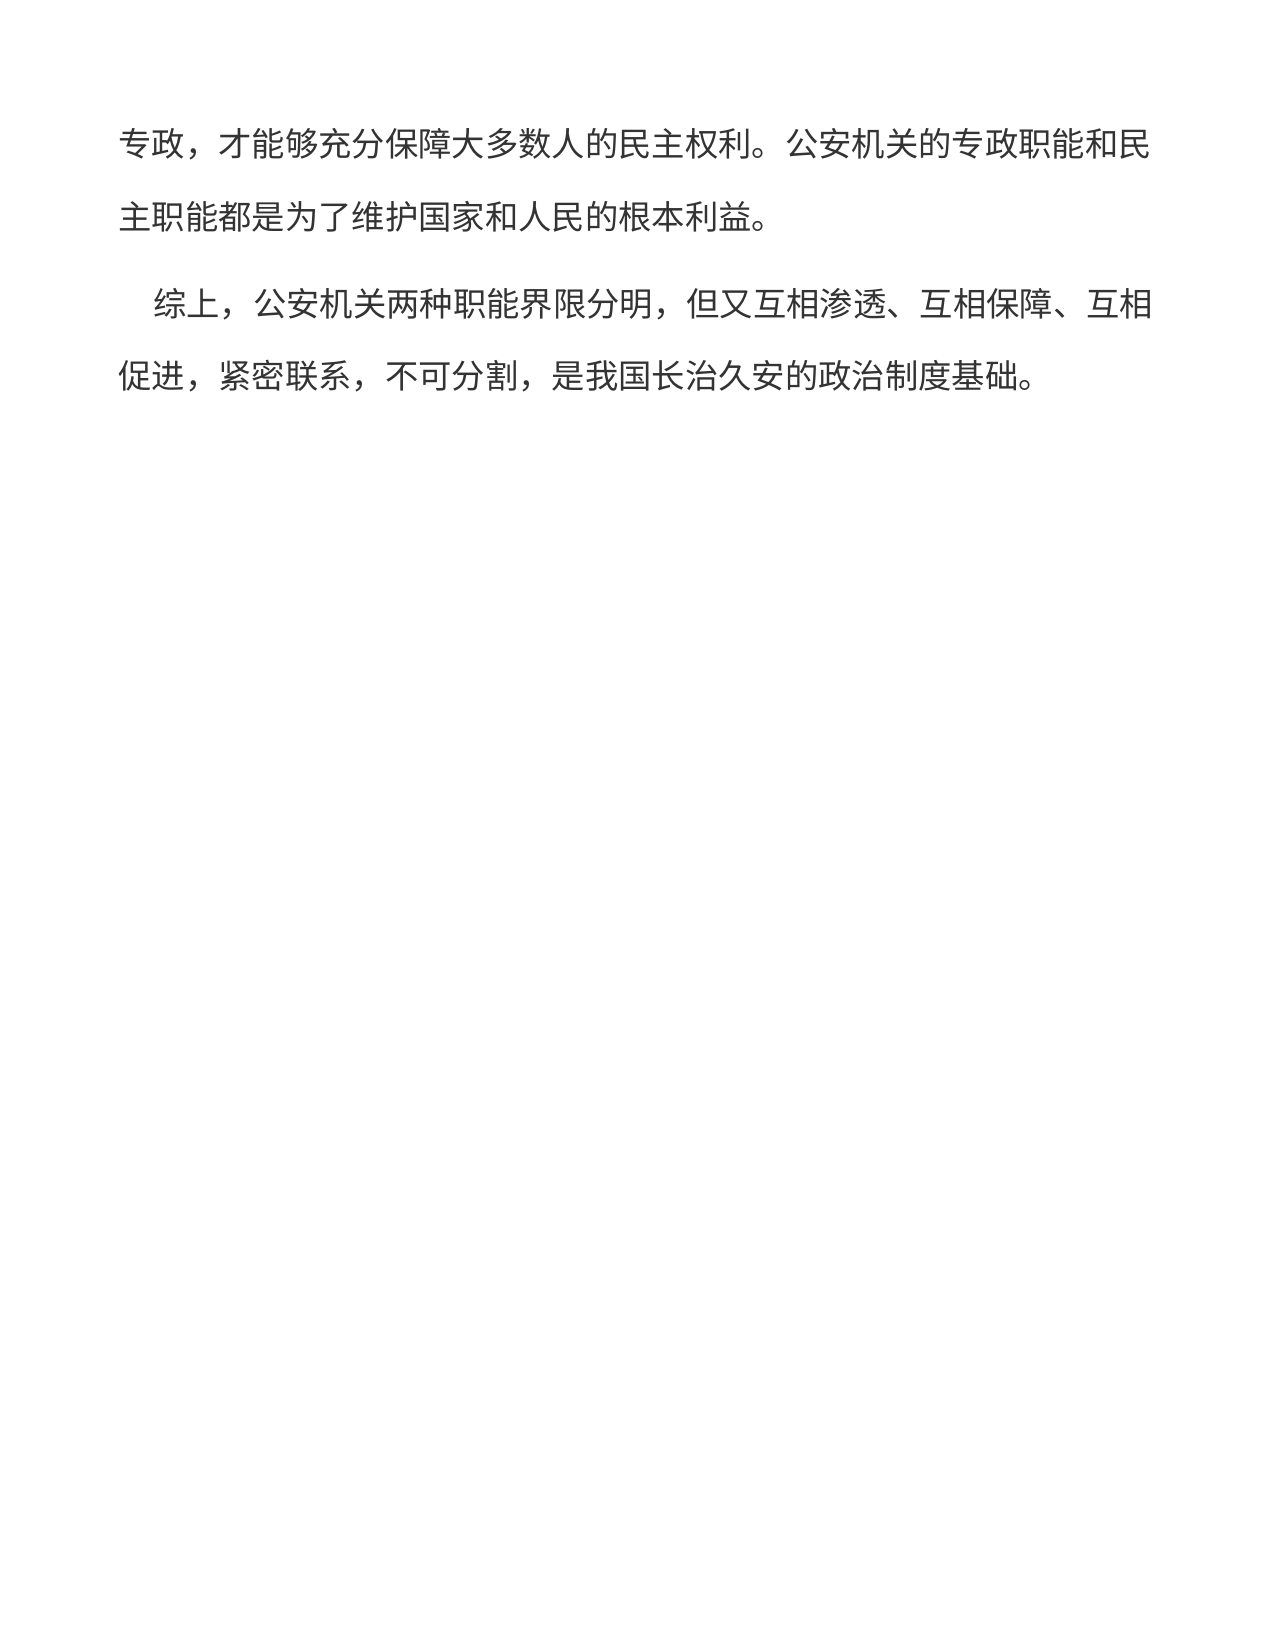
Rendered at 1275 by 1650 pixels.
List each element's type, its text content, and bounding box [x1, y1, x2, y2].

text 专政，才能够充分保障大多数人的民主权利。公安机关的专政职能和民主职能都是为了维护国家和人民的根本利益。 [118, 118, 1157, 239]
text 综上，公安机关两种职能界限分明，但又互相渗透、互相保障、互相促进，紧密联系，不可分割，是我国长治久安的政治制度基础。 [118, 277, 1157, 398]
